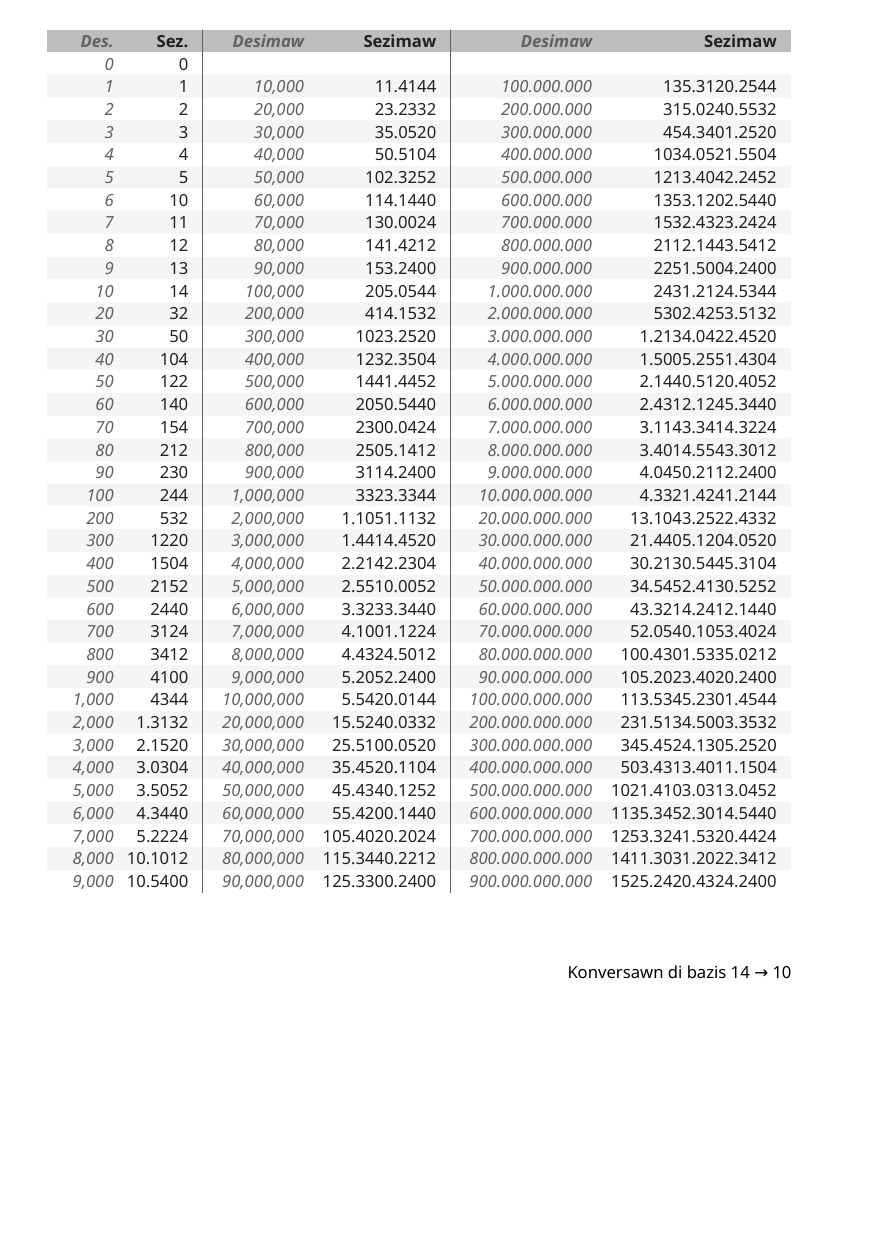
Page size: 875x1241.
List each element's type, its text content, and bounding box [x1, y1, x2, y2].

table_cell 80 [47, 438, 116, 461]
table_cell 130.0024 [307, 211, 450, 234]
table_cell 50 [47, 370, 116, 393]
table_cell 35.0520 [307, 120, 450, 143]
table_cell 100.4301.5335.0212 [595, 643, 791, 665]
table_cell 2440 [116, 597, 202, 620]
table_cell 2112.1443.5412 [595, 234, 791, 257]
table_cell 0 [116, 52, 202, 75]
table_cell 4.3440 [116, 802, 202, 824]
table_cell 3.000.000 [203, 529, 307, 552]
table_cell 50.000 [203, 166, 307, 188]
table_cell 2.5510.0052 [307, 575, 450, 597]
table_cell 1021.4103.0313.0452 [595, 779, 791, 802]
table_cell 10 [116, 189, 202, 211]
table_cell 5.000.000.000 [451, 370, 595, 393]
table_cell 1.2134.0422.4520 [595, 325, 791, 347]
table_cell 2.1440.5120.4052 [595, 370, 791, 393]
table_cell 7.000.000.000 [451, 416, 595, 438]
table_cell 5.000 [47, 779, 116, 802]
table_cell 12 [116, 234, 202, 257]
table_cell 5 [116, 166, 202, 188]
table_cell 700.000.000.000 [451, 824, 595, 847]
table_cell 2.4312.1245.3440 [595, 393, 791, 416]
table_cell 10.000.000 [203, 688, 307, 711]
table_cell 32 [116, 302, 202, 325]
table_cell 20 [47, 302, 116, 325]
table_cell 9.000.000.000 [451, 461, 595, 484]
table_cell 14 [116, 279, 202, 302]
table_cell 80.000.000.000 [451, 643, 595, 665]
table_cell 4.0450.2112.2400 [595, 461, 791, 484]
table_cell 1 [116, 75, 202, 98]
table_cell 153.2400 [307, 257, 450, 279]
table_cell 9.000 [47, 870, 116, 892]
table_cell 6 [47, 189, 116, 211]
table_cell 230 [116, 461, 202, 484]
table_cell 20.000.000 [203, 711, 307, 733]
table_cell 800 [47, 643, 116, 665]
table_cell 23.2332 [307, 98, 450, 120]
table_cell 700 [47, 620, 116, 643]
table_cell 35.4520.1104 [307, 756, 450, 779]
table_cell 45.4340.1252 [307, 779, 450, 802]
table_cell 5302.4253.5132 [595, 302, 791, 325]
table_cell 7.000 [47, 824, 116, 847]
table_cell 100.000 [203, 279, 307, 302]
table_cell 15.5240.0332 [307, 711, 450, 733]
table_cell 8 [47, 234, 116, 257]
table_cell 300.000 [203, 325, 307, 347]
table_cell 600 [47, 597, 116, 620]
table_cell 503.4313.4011.1504 [595, 756, 791, 779]
table_cell 200.000.000 [451, 98, 595, 120]
table_cell 400 [47, 552, 116, 574]
table_cell 1135.3452.3014.5440 [595, 802, 791, 824]
table_cell 900.000 [203, 461, 307, 484]
table_cell 400.000.000.000 [451, 756, 595, 779]
table_cell 2251.5004.2400 [595, 257, 791, 279]
table_cell 1504 [116, 552, 202, 574]
table_cell 244 [116, 484, 202, 506]
table_cell 2 [47, 98, 116, 120]
table_cell 100.000.000 [451, 75, 595, 98]
table_cell 1525.2420.4324.2400 [595, 870, 791, 892]
table_cell 30.000.000 [203, 734, 307, 756]
table_cell 125.3300.2400 [307, 870, 450, 892]
table_cell 34.5452.4130.5252 [595, 575, 791, 597]
table_cell 1.000.000.000 [451, 279, 595, 302]
table_cell 1.000.000 [203, 484, 307, 506]
table_cell 9.000.000 [203, 665, 307, 688]
table_cell 55.4200.1440 [307, 802, 450, 824]
table_cell 1532.4323.2424 [595, 211, 791, 234]
table_cell 4.4324.5012 [307, 643, 450, 665]
table_cell 700.000.000 [451, 211, 595, 234]
table_cell 100.000.000.000 [451, 688, 595, 711]
table_cell 52.0540.1053.4024 [595, 620, 791, 643]
table_cell 600.000 [203, 393, 307, 416]
table_cell 11 [116, 211, 202, 234]
table_cell 104 [116, 348, 202, 370]
table_cell 8.000 [47, 847, 116, 870]
table_cell 1353.1202.5440 [595, 189, 791, 211]
table_cell 40 [47, 348, 116, 370]
table_cell 500 [47, 575, 116, 597]
table_cell 212 [116, 438, 202, 461]
table_cell 1.4414.4520 [307, 529, 450, 552]
table_cell 70.000.000 [203, 824, 307, 847]
table_cell 1.3132 [116, 711, 202, 733]
table_cell 60.000.000 [203, 802, 307, 824]
table_cell 8.000.000.000 [451, 438, 595, 461]
table_cell 25.5100.0520 [307, 734, 450, 756]
table_cell 60.000.000.000 [451, 597, 595, 620]
table_cell 800.000.000.000 [451, 847, 595, 870]
table_cell 2.000.000 [203, 506, 307, 529]
table_cell 205.0544 [307, 279, 450, 302]
table_cell 90.000 [203, 257, 307, 279]
table_header Desimaw [451, 30, 595, 52]
table_cell 500.000 [203, 370, 307, 393]
table_cell 10 [47, 279, 116, 302]
table_header Sezimaw [307, 30, 450, 52]
table_cell 8.000.000 [203, 643, 307, 665]
table_cell 2505.1412 [307, 438, 450, 461]
table_cell 4100 [116, 665, 202, 688]
table_cell [451, 52, 595, 75]
table_cell 3.0304 [116, 756, 202, 779]
table_cell 105.4020.2024 [307, 824, 450, 847]
table_cell 1 [47, 75, 116, 98]
table_cell 500.000.000.000 [451, 779, 595, 802]
table_cell [307, 52, 450, 75]
table_cell 400.000.000 [451, 143, 595, 166]
table_cell 90.000.000.000 [451, 665, 595, 688]
table_cell 2.1520 [116, 734, 202, 756]
table_cell 60.000 [203, 189, 307, 211]
table_cell 2300.0424 [307, 416, 450, 438]
table_cell 0 [47, 52, 116, 75]
table_cell 3412 [116, 643, 202, 665]
table_header Des. [47, 30, 116, 52]
table_cell 40.000 [203, 143, 307, 166]
table_cell 4344 [116, 688, 202, 711]
table_cell 2431.2124.5344 [595, 279, 791, 302]
table_cell 60 [47, 393, 116, 416]
table_cell 50.000.000 [203, 779, 307, 802]
table_cell 10.000 [203, 75, 307, 98]
table_cell 2.2142.2304 [307, 552, 450, 574]
table_cell 414.1532 [307, 302, 450, 325]
table_cell 70 [47, 416, 116, 438]
table_cell 400.000 [203, 348, 307, 370]
table_cell 300.000.000.000 [451, 734, 595, 756]
table_cell [203, 52, 307, 75]
table_cell 40.000.000.000 [451, 552, 595, 574]
table_header Desimaw [203, 30, 307, 52]
table_cell 135.3120.2544 [595, 75, 791, 98]
table_cell 4.1001.1224 [307, 620, 450, 643]
table_cell 200 [47, 506, 116, 529]
table_cell 50.5104 [307, 143, 450, 166]
table_cell 500.000.000 [451, 166, 595, 188]
table_cell 5.2224 [116, 824, 202, 847]
table_cell 9 [47, 257, 116, 279]
table_cell 700.000 [203, 416, 307, 438]
table_cell 3.4014.5543.3012 [595, 438, 791, 461]
table_cell 20.000 [203, 98, 307, 120]
table_cell 1232.3504 [307, 348, 450, 370]
table_cell 200.000.000.000 [451, 711, 595, 733]
table_cell 113.5345.2301.4544 [595, 688, 791, 711]
table_cell 70.000 [203, 211, 307, 234]
table_cell 4.000.000 [203, 552, 307, 574]
table_cell 2.000 [47, 711, 116, 733]
table_cell 40.000.000 [203, 756, 307, 779]
table_cell 141.4212 [307, 234, 450, 257]
table_cell 4.000 [47, 756, 116, 779]
table_cell 3.000.000.000 [451, 325, 595, 347]
table_cell 30.2130.5445.3104 [595, 552, 791, 574]
table_cell 2.000.000.000 [451, 302, 595, 325]
table_cell 4.000.000.000 [451, 348, 595, 370]
table_cell 600.000.000 [451, 189, 595, 211]
table_cell 300.000.000 [451, 120, 595, 143]
subtitle Konversawn di bazis 14 → 10 [47, 961, 791, 983]
table_cell 102.3252 [307, 166, 450, 188]
table_cell 1411.3031.2022.3412 [595, 847, 791, 870]
table_cell 43.3214.2412.1440 [595, 597, 791, 620]
table_cell 900.000.000 [451, 257, 595, 279]
table_cell 1213.4042.2452 [595, 166, 791, 188]
table_cell 90 [47, 461, 116, 484]
table_cell 1023.2520 [307, 325, 450, 347]
table_cell 50.000.000.000 [451, 575, 595, 597]
table_cell 5.2052.2400 [307, 665, 450, 688]
table_cell 1.1051.1132 [307, 506, 450, 529]
table_cell 345.4524.1305.2520 [595, 734, 791, 756]
table_cell 7.000.000 [203, 620, 307, 643]
table_cell 7 [47, 211, 116, 234]
table_cell 3.5052 [116, 779, 202, 802]
table_cell 1.000 [47, 688, 116, 711]
table_cell 50 [116, 325, 202, 347]
table_cell 1034.0521.5504 [595, 143, 791, 166]
table_cell 154 [116, 416, 202, 438]
table_cell 5.000.000 [203, 575, 307, 597]
table_cell 454.3401.2520 [595, 120, 791, 143]
table_cell 3 [47, 120, 116, 143]
table_cell 900 [47, 665, 116, 688]
table_cell 532 [116, 506, 202, 529]
table_cell 20.000.000.000 [451, 506, 595, 529]
table_cell 10.5400 [116, 870, 202, 892]
table_cell 200.000 [203, 302, 307, 325]
table_cell 4.3321.4241.2144 [595, 484, 791, 506]
table_cell 100 [47, 484, 116, 506]
table_cell 5 [47, 166, 116, 188]
table_cell 3 [116, 120, 202, 143]
table_cell 800.000.000 [451, 234, 595, 257]
table_cell [595, 52, 791, 75]
table_cell 900.000.000.000 [451, 870, 595, 892]
table_cell 300 [47, 529, 116, 552]
table_cell 2 [116, 98, 202, 120]
table_cell 90.000.000 [203, 870, 307, 892]
table_cell 114.1440 [307, 189, 450, 211]
table_cell 13 [116, 257, 202, 279]
table_cell 30 [47, 325, 116, 347]
table_cell 21.4405.1204.0520 [595, 529, 791, 552]
table_cell 800.000 [203, 438, 307, 461]
table_cell 80.000.000 [203, 847, 307, 870]
table_cell 1.5005.2551.4304 [595, 348, 791, 370]
table_cell 4 [116, 143, 202, 166]
table_cell 1441.4452 [307, 370, 450, 393]
table_cell 315.0240.5532 [595, 98, 791, 120]
table_cell 3.000 [47, 734, 116, 756]
table_cell 11.4144 [307, 75, 450, 98]
table_cell 600.000.000.000 [451, 802, 595, 824]
table_cell 4 [47, 143, 116, 166]
table_header Sez. [116, 30, 202, 52]
table_cell 3124 [116, 620, 202, 643]
table_cell 231.5134.5003.3532 [595, 711, 791, 733]
table_cell 6.000 [47, 802, 116, 824]
table_cell 2050.5440 [307, 393, 450, 416]
table_cell 140 [116, 393, 202, 416]
table_cell 115.3440.2212 [307, 847, 450, 870]
table_cell 80.000 [203, 234, 307, 257]
table_header Sezimaw [595, 30, 791, 52]
table_cell 30.000.000.000 [451, 529, 595, 552]
table_cell 10.000.000.000 [451, 484, 595, 506]
table_cell 5.5420.0144 [307, 688, 450, 711]
table_cell 122 [116, 370, 202, 393]
table_cell 30.000 [203, 120, 307, 143]
table_cell 6.000.000.000 [451, 393, 595, 416]
table_cell 6.000.000 [203, 597, 307, 620]
table_cell 10.1012 [116, 847, 202, 870]
table_cell 13.1043.2522.4332 [595, 506, 791, 529]
table_cell 3114.2400 [307, 461, 450, 484]
table_cell 1220 [116, 529, 202, 552]
table_cell 3323.3344 [307, 484, 450, 506]
table_cell 3.3233.3440 [307, 597, 450, 620]
table_cell 105.2023.4020.2400 [595, 665, 791, 688]
table_cell 1253.3241.5320.4424 [595, 824, 791, 847]
table_cell 2152 [116, 575, 202, 597]
table_cell 3.1143.3414.3224 [595, 416, 791, 438]
table_cell 70.000.000.000 [451, 620, 595, 643]
